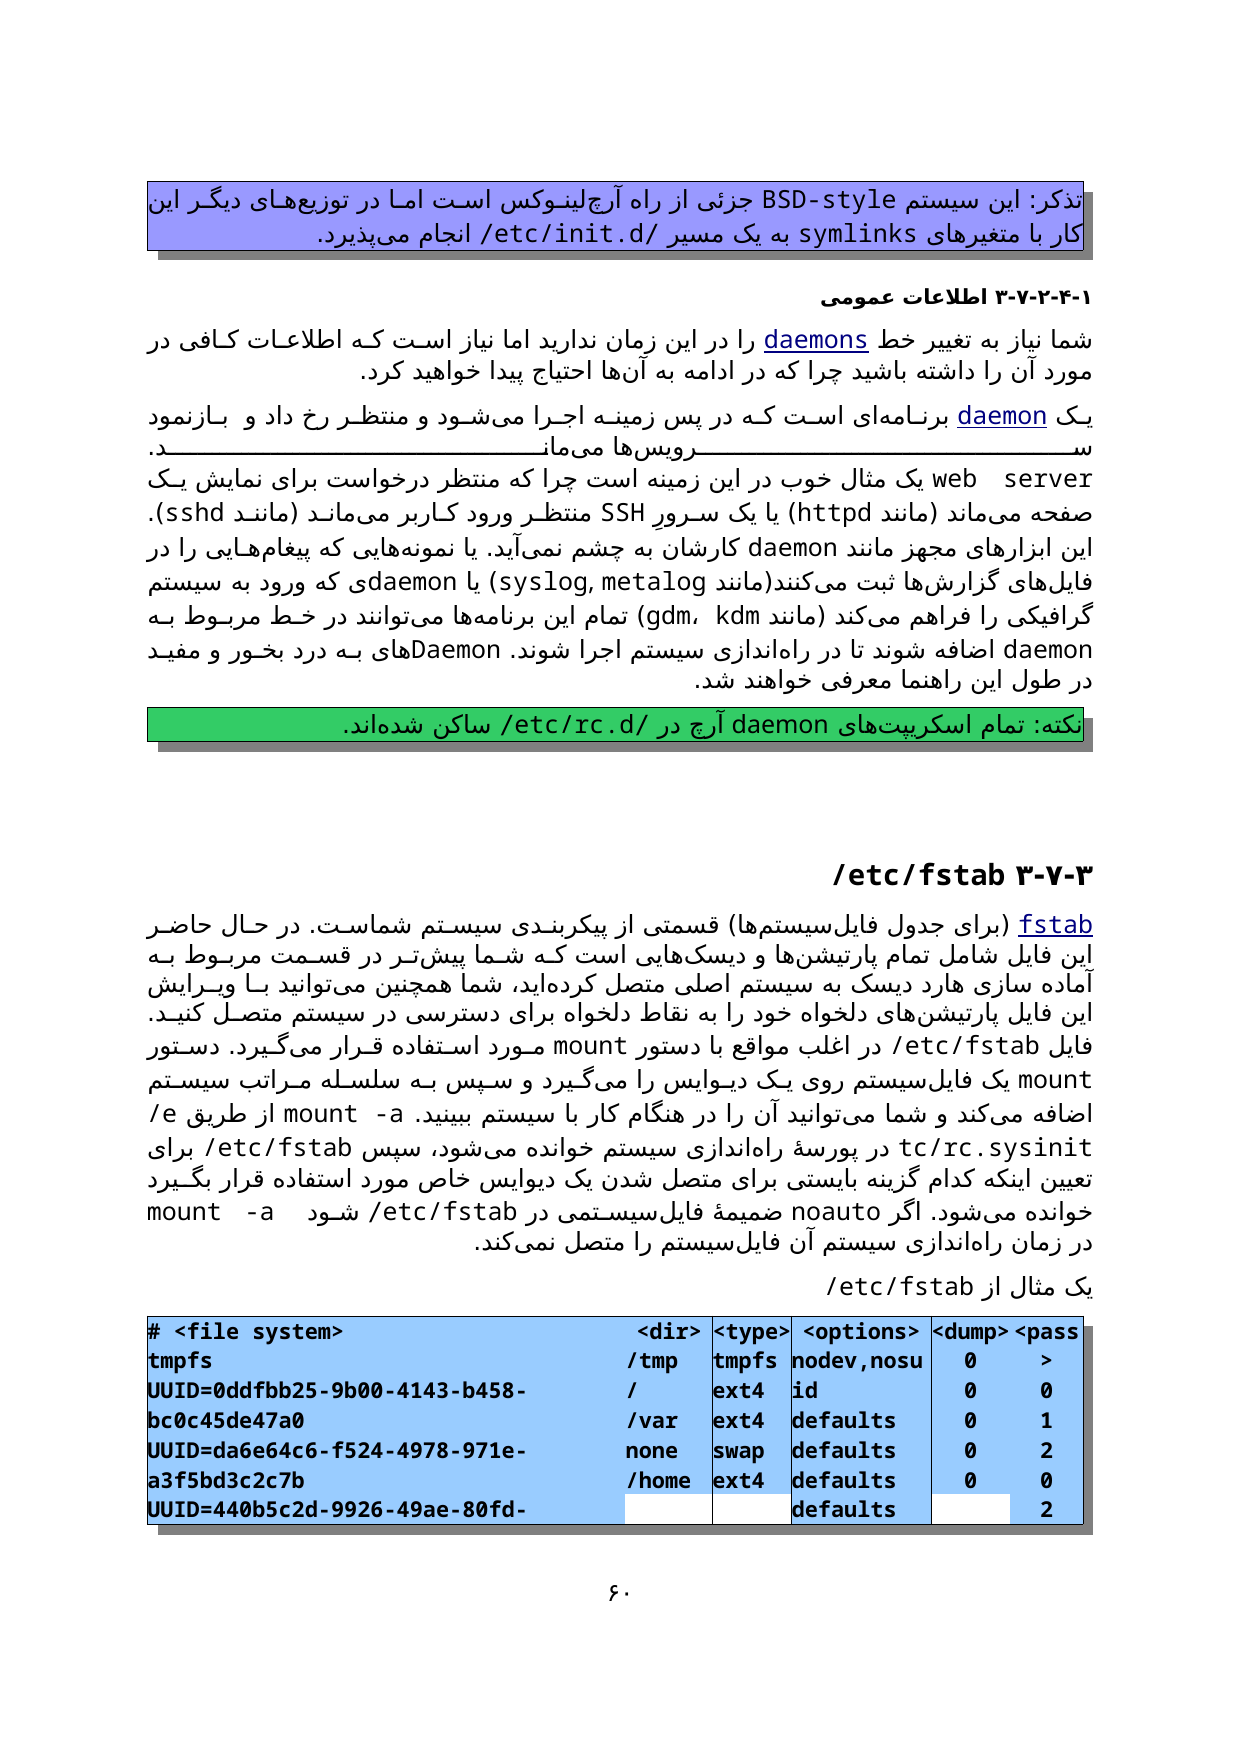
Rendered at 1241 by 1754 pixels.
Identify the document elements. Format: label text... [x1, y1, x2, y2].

text شما نیاز به تغییر خط daemons را در این زمان ندارید اما نیاز است که اطلاعات کافی در مورد آن را داشته باشید چرا که در ادامه به آن‌ها احتیاج پیدا خواهید کرد. [147, 322, 1093, 385]
table_header <dir> /tmp / /var none /home [625, 1494, 712, 1524]
table_header <type> tmpfs ext4 ext4 swap ext4 [713, 1494, 791, 1524]
text یک مثال از ‎/etc/fstab [147, 1269, 1093, 1303]
table_header <dump> 0 0 0 0 0 [932, 1494, 1010, 1524]
subtitle ۳-۷-۳ ‎/etc/fstab [147, 854, 1093, 894]
text یک daemon برنامه‌ای است که در پس زمینه اجرا می‌شود و منتظر رخ داد و بازنمود سرویس‌ها می‌ماند. web server یک مثال خوب در این زمینه است چرا که منتظر درخواست برای نمایش یک صفحه می‌ماند (مانند httpd) یا یک سرورِ SSH منتظر ورود کاربر می‌ماند (مانند sshd). این ابزارهای مجهز مانند daemon کارشان به چشم نمی‌آید. یا نمونه‌هایی که پیغام‌هایی را در فایل‌های گزارش‌ها ثبت می‌کنند(مانند syslog, metalog) یا daemonی که ورود به سیستم گرافیکی را فراهم می‌کند (مانند gdm، kdm) تمام این برنامه‌ها می‌توانند در خط مربوط به daemon اضافه شوند تا در راه‌اندازی سیستم اجرا شوند. Daemonهای به درد بخور و مفید در طول این راهنما معرفی خواهند شد. [147, 398, 1093, 694]
subtitle ۳-۷-۲-۴-۱ اطلاعات عمومی [147, 285, 1093, 309]
text fstab (برای جدول فایل‌سیستم‌ها) قسمتی از پیکربندی سیستم شماست. در حال حاضر این فایل شامل تمام پارتیشن‌ها و دیسک‌هایی است که شما پیش‌تر در قسمت مربوط به آماده سازی هارد دیسک به سیستم اصلی متصل کرده‌اید، شما همچنین می‌توانید با ویرایش این فایل پارتیشن‌های دلخواه خود را به نقاط دلخواه برای دسترسی در سیستم متصل کنید. فایل ‎/etc/fstab در اغلب مواقع با دستور mount مورد استفاده قرار می‌گیرد. دستور mount یک فایل‌سیستم روی یک دیوایس را می‌گیرد و سپس به سلسله مراتب سیستم اضافه می‌کند و شما می‌توانید آن را در هنگام کار با سیستم ببینید. mount -a از طریق ‎/etc/rc.sysinit در پورسهٔ راه‌اندازی سیستم خوانده می‌شود، سپس ‎/etc/fstab برای تعیین اینکه کدام گزینه بایستی برای متصل شدن یک دیوایس خاص مورد استفاده قرار بگیرد خوانده می‌شود. اگر noauto ضمیمهٔ فایل‌سیستمی در ‎etc/fstab/ شود mount -a در زمان راه‌اندازی سیستم آن فایل‌سیستم را متصل نمی‌کند. [147, 906, 1093, 1256]
